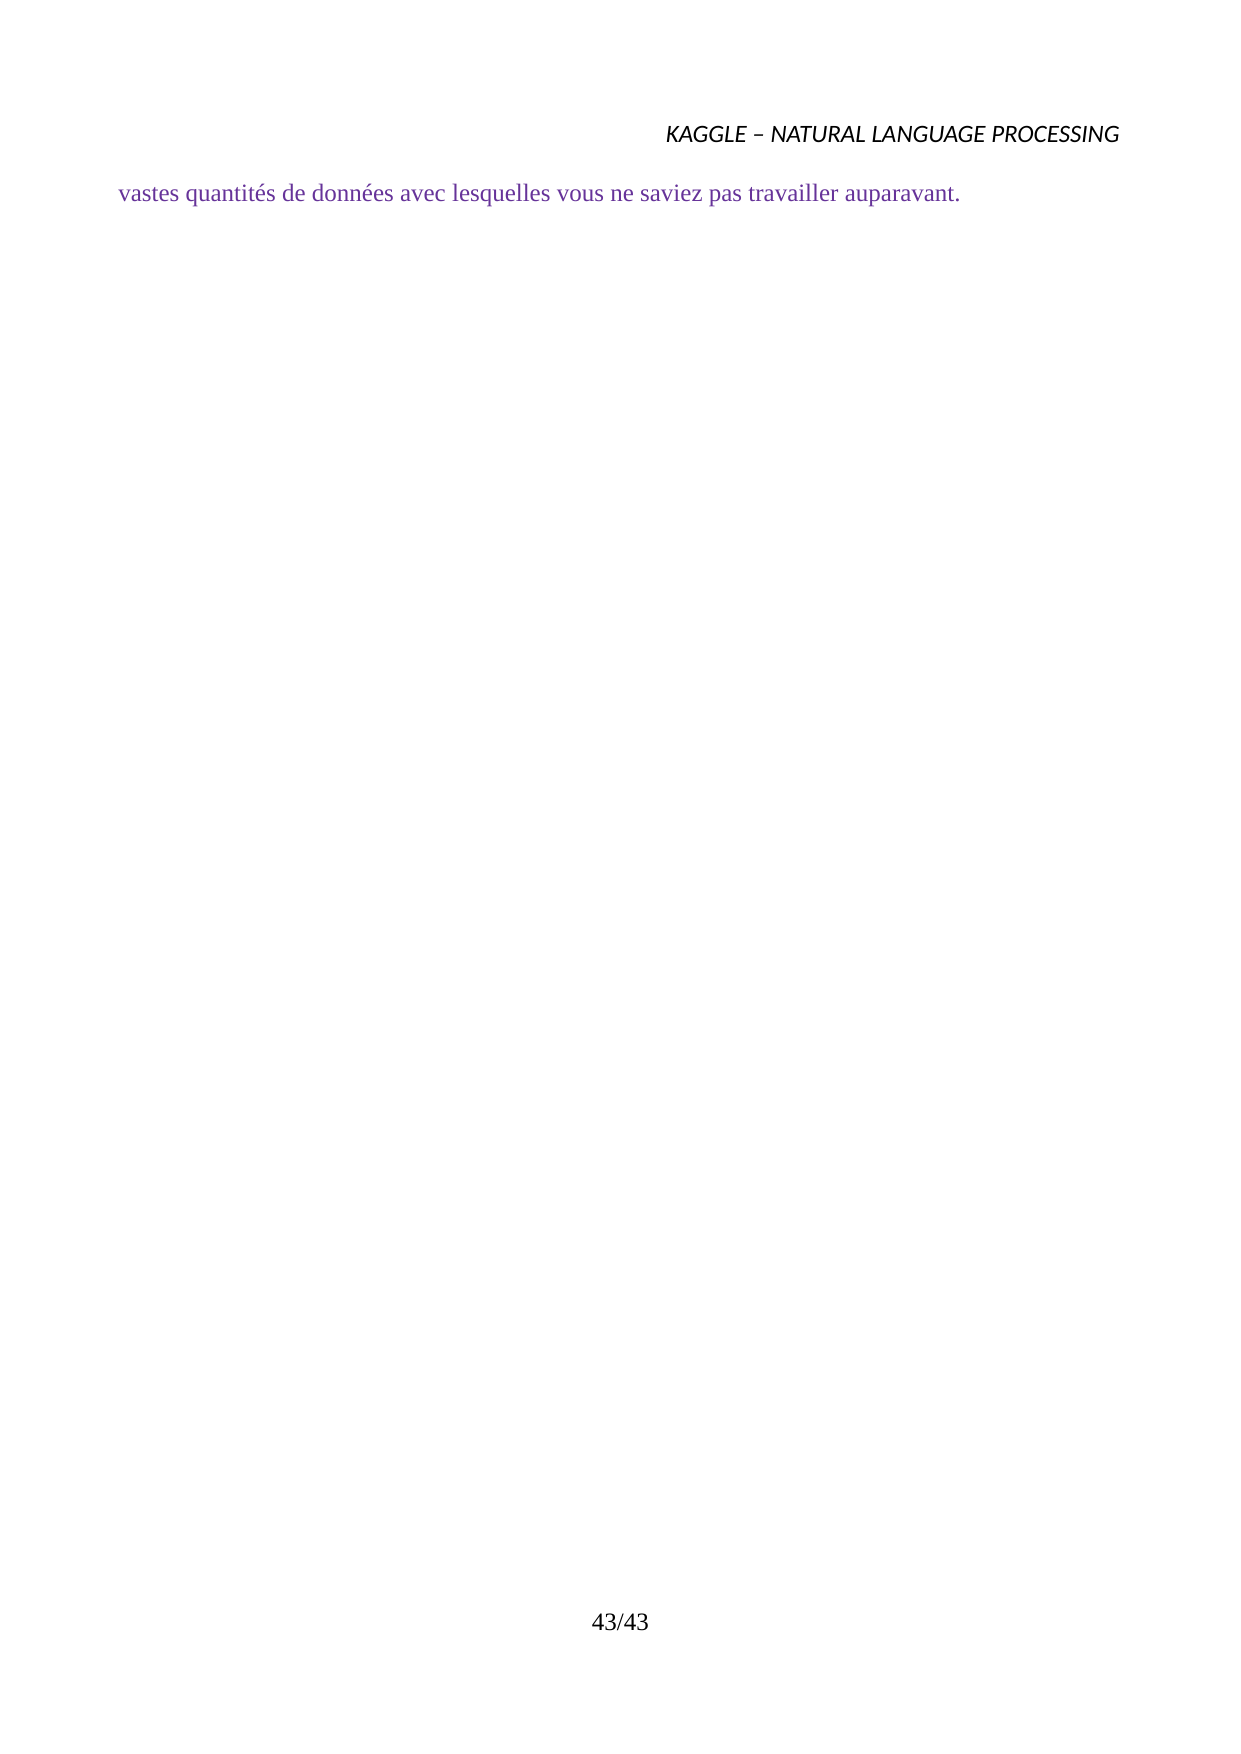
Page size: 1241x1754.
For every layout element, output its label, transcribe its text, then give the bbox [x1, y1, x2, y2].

text vastes quantités de données avec lesquelles vous ne saviez pas travailler auparavant. [118, 178, 1122, 207]
